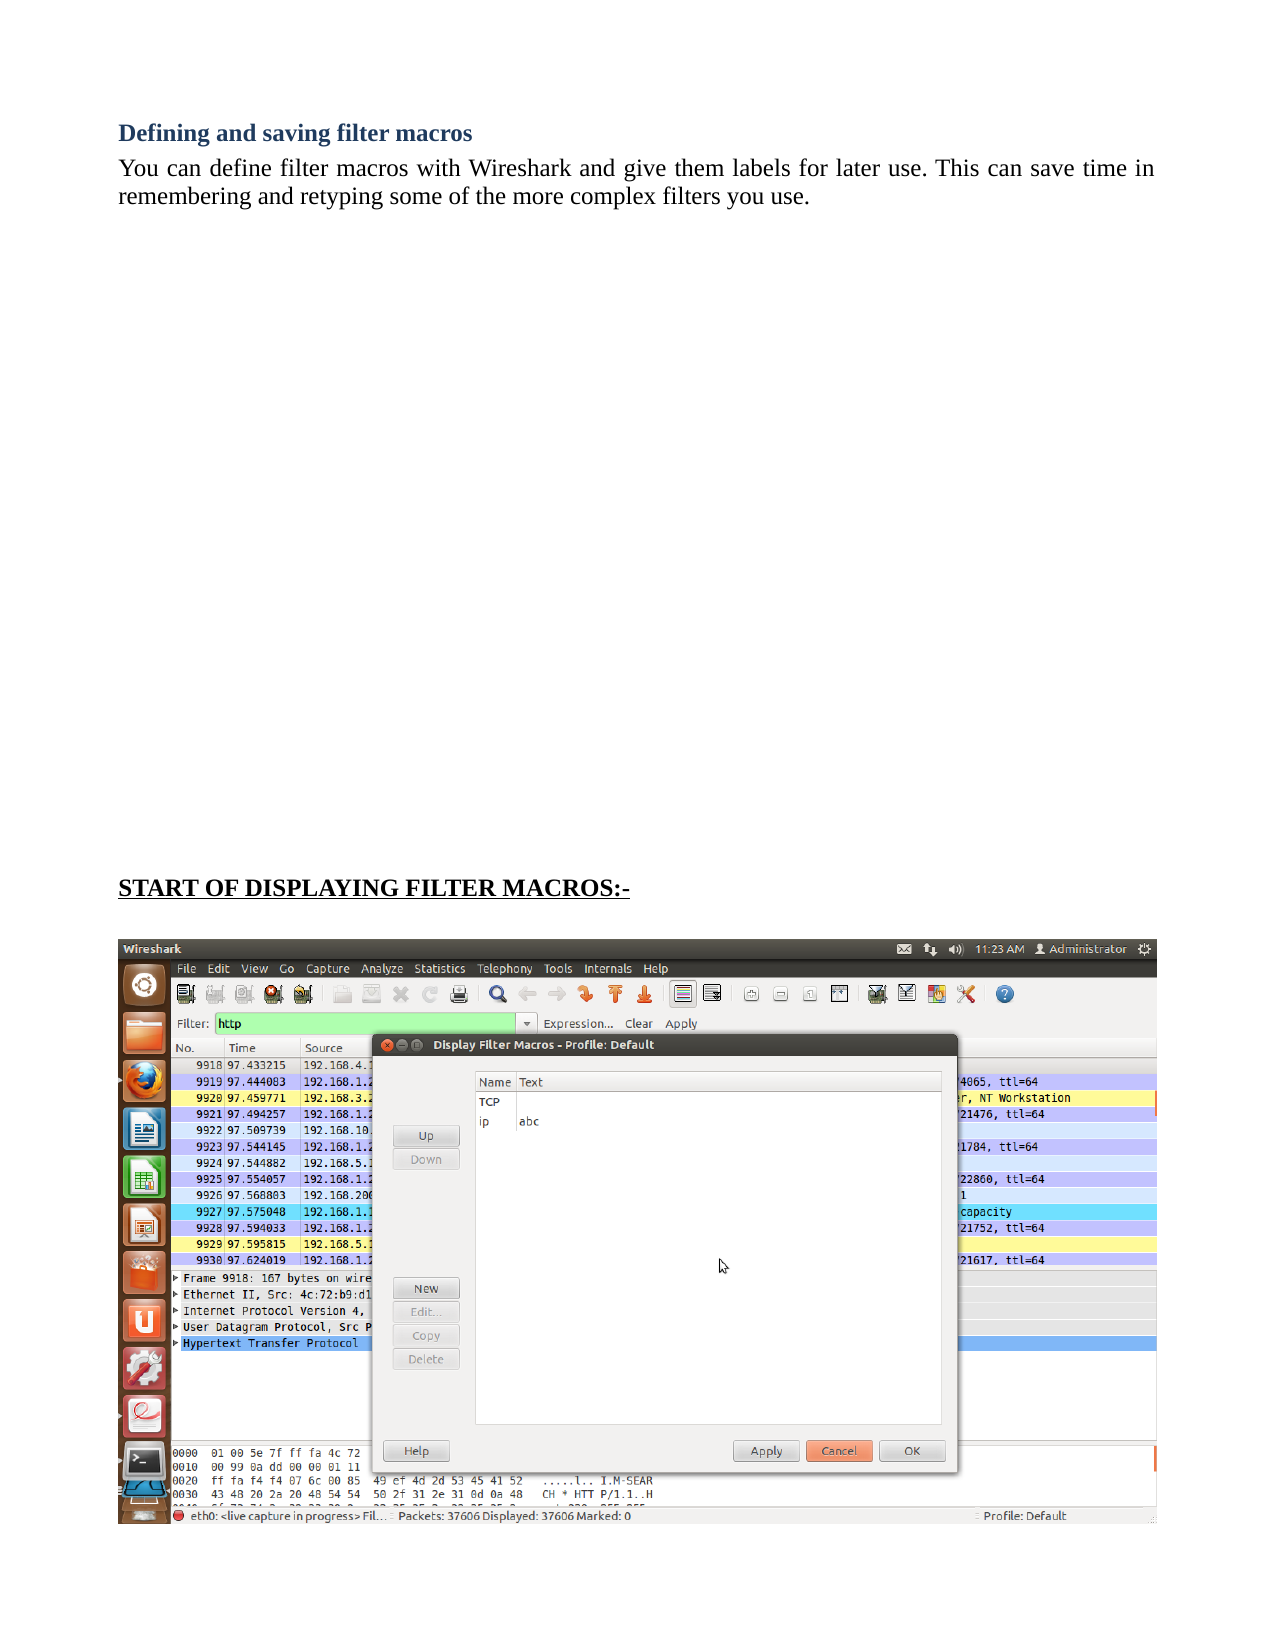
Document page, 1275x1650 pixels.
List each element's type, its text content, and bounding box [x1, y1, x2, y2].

text You can define filter macros with Wireshark and give them labels for later use. This can save time in remembering and retyping some of the more complex filters you use. [118, 153, 1157, 210]
text Defining and saving filter macros [118, 118, 1157, 147]
text START OF DISPLAYING FILTER MACROS:- [118, 873, 1157, 902]
